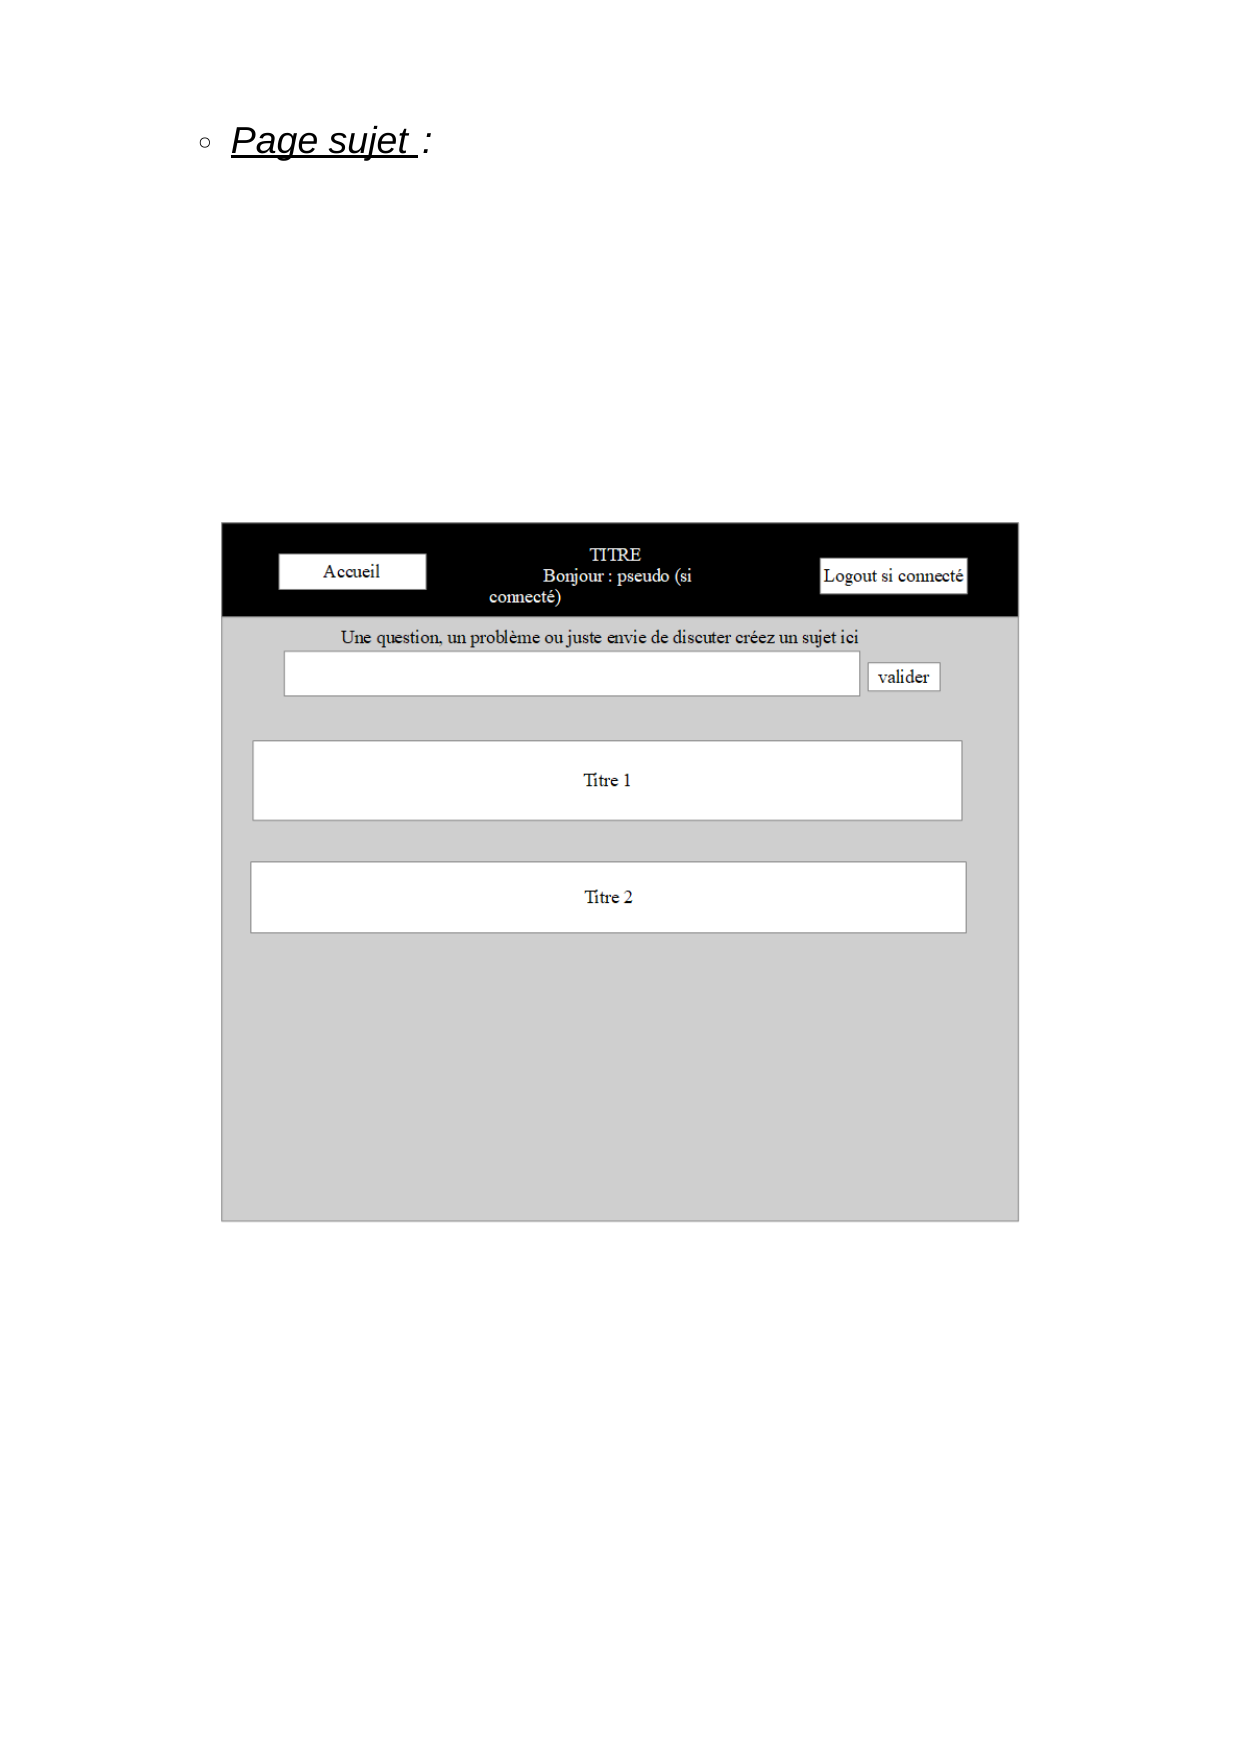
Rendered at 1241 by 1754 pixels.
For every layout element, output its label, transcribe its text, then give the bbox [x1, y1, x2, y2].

subtitle Page sujet : [193, 118, 1122, 161]
picture [217, 518, 1023, 1234]
